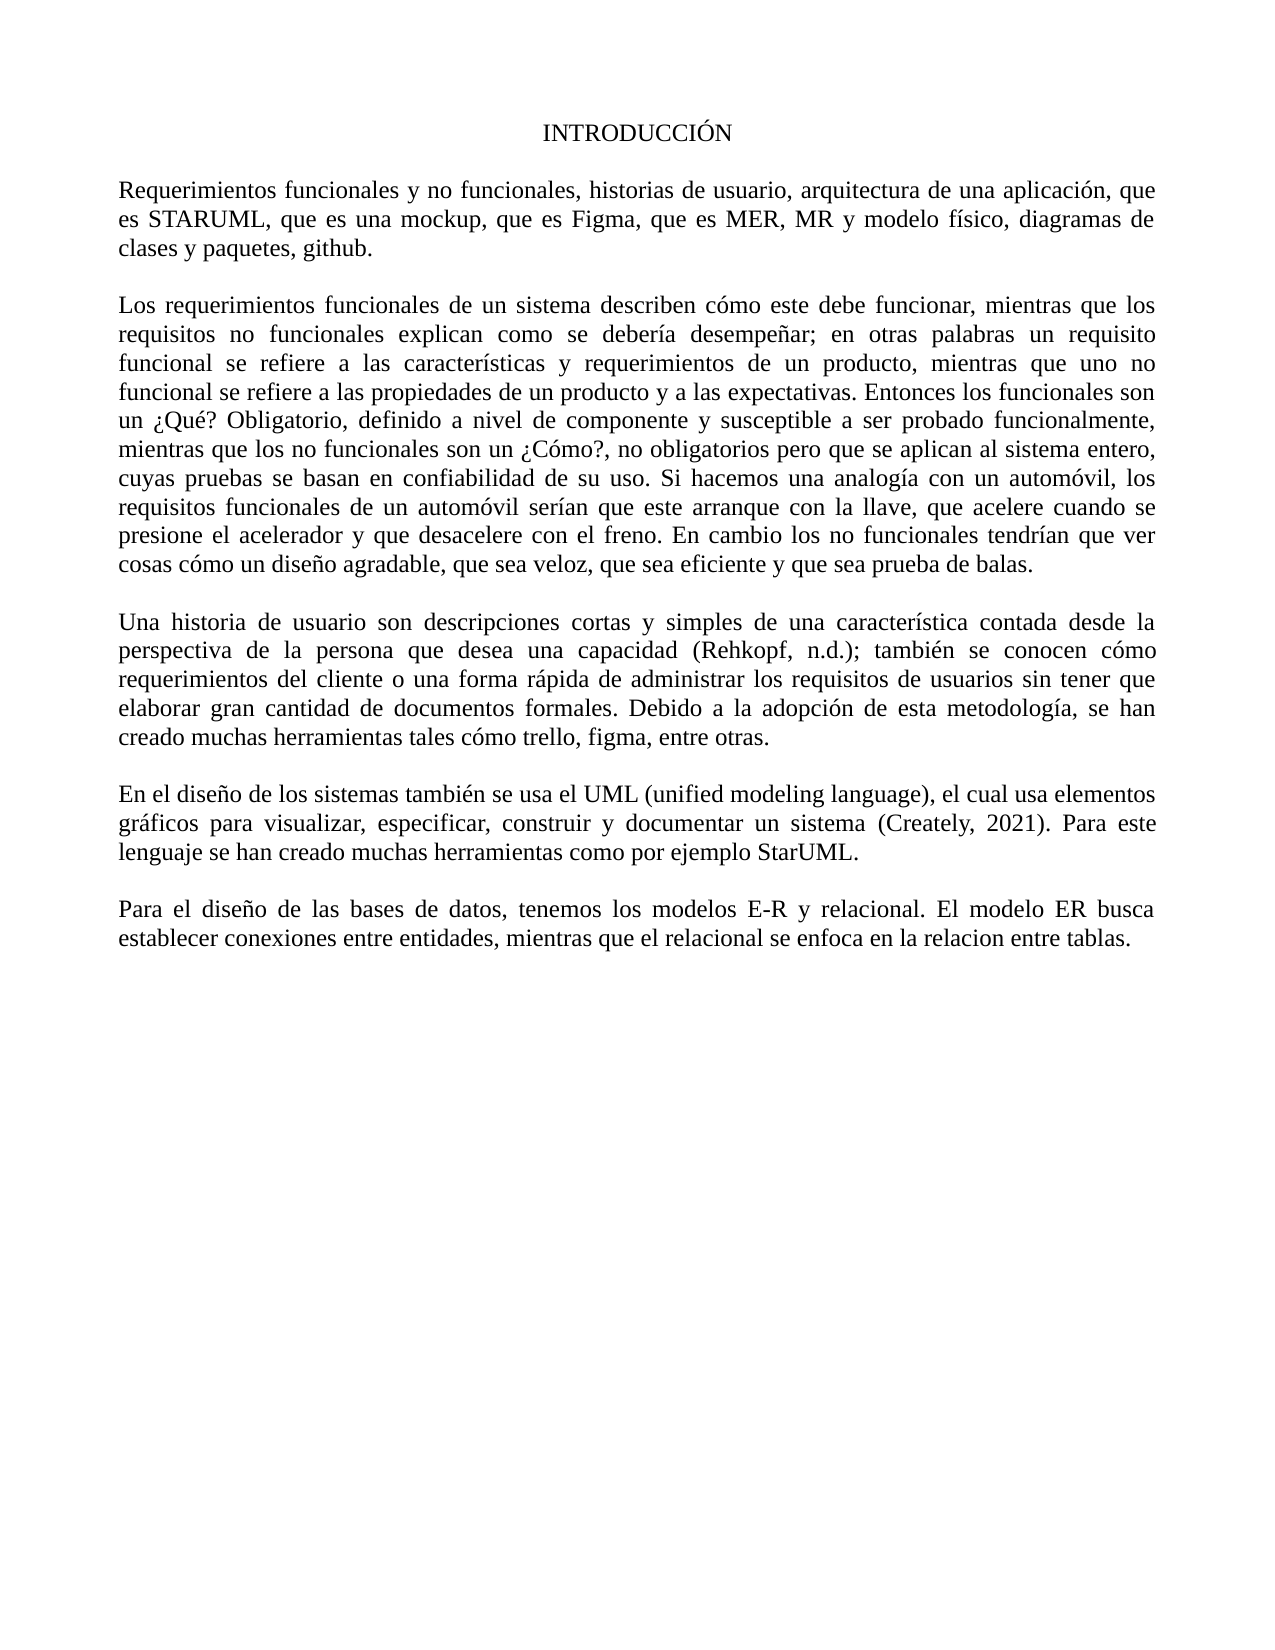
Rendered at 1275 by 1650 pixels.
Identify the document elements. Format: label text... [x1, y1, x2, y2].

text Una historia de usuario son descripciones cortas y simples de una característica contada desde la perspectiva de la persona que desea una capacidad (Rehkopf, n.d.)⁠; también se conocen cómo requerimientos del cliente o una forma rápida de administrar los requisitos de usuarios sin tener que elaborar gran cantidad de documentos formales. Debido a la adopción de esta metodología, se han creado muchas herramientas tales cómo trello, figma, entre otras. [118, 607, 1157, 751]
text INTRODUCCIÓN [118, 118, 1157, 147]
text En el diseño de los sistemas también se usa el UML (unified modeling language), el cual usa elementos gráficos para visualizar, especificar, construir y documentar un sistema (Creately, 2021)⁠. Para este lenguaje se han creado muchas herramientas como por ejemplo StarUML. [118, 779, 1157, 866]
text Para el diseño de las bases de datos, tenemos los modelos E-R y relacional. El modelo ER busca establecer conexiones entre entidades, mientras que el relacional se enfoca en la relacion entre tablas. [118, 894, 1157, 952]
text Los requerimientos funcionales de un sistema describen cómo este debe funcionar, mientras que los requisitos no funcionales explican como se debería desempeñar; en otras palabras un requisito funcional se refiere a las características y requerimientos de un producto, mientras que uno no funcional se refiere a las propiedades de un producto y a las expectativas. Entonces los funcionales son un ¿Qué? Obligatorio, definido a nivel de componente y susceptible a ser probado funcionalmente, mientras que los no funcionales son un ¿Cómo?, no obligatorios pero que se aplican al sistema entero, cuyas pruebas se basan en confiabilidad de su uso. Si hacemos una analogía con un automóvil, los requisitos funcionales de un automóvil serían que este arranque con la llave, que acelere cuando se presione el acelerador y que desacelere con el freno. En cambio los no funcionales tendrían que ver cosas cómo un diseño agradable, que sea veloz, que sea eficiente y que sea prueba de balas. [118, 291, 1157, 578]
text Requerimientos funcionales y no funcionales, historias de usuario, arquitectura de una aplicación, que es STARUML, que es una mockup, que es Figma, que es MER, MR y modelo físico, diagramas de clases y paquetes, github. [118, 176, 1157, 262]
